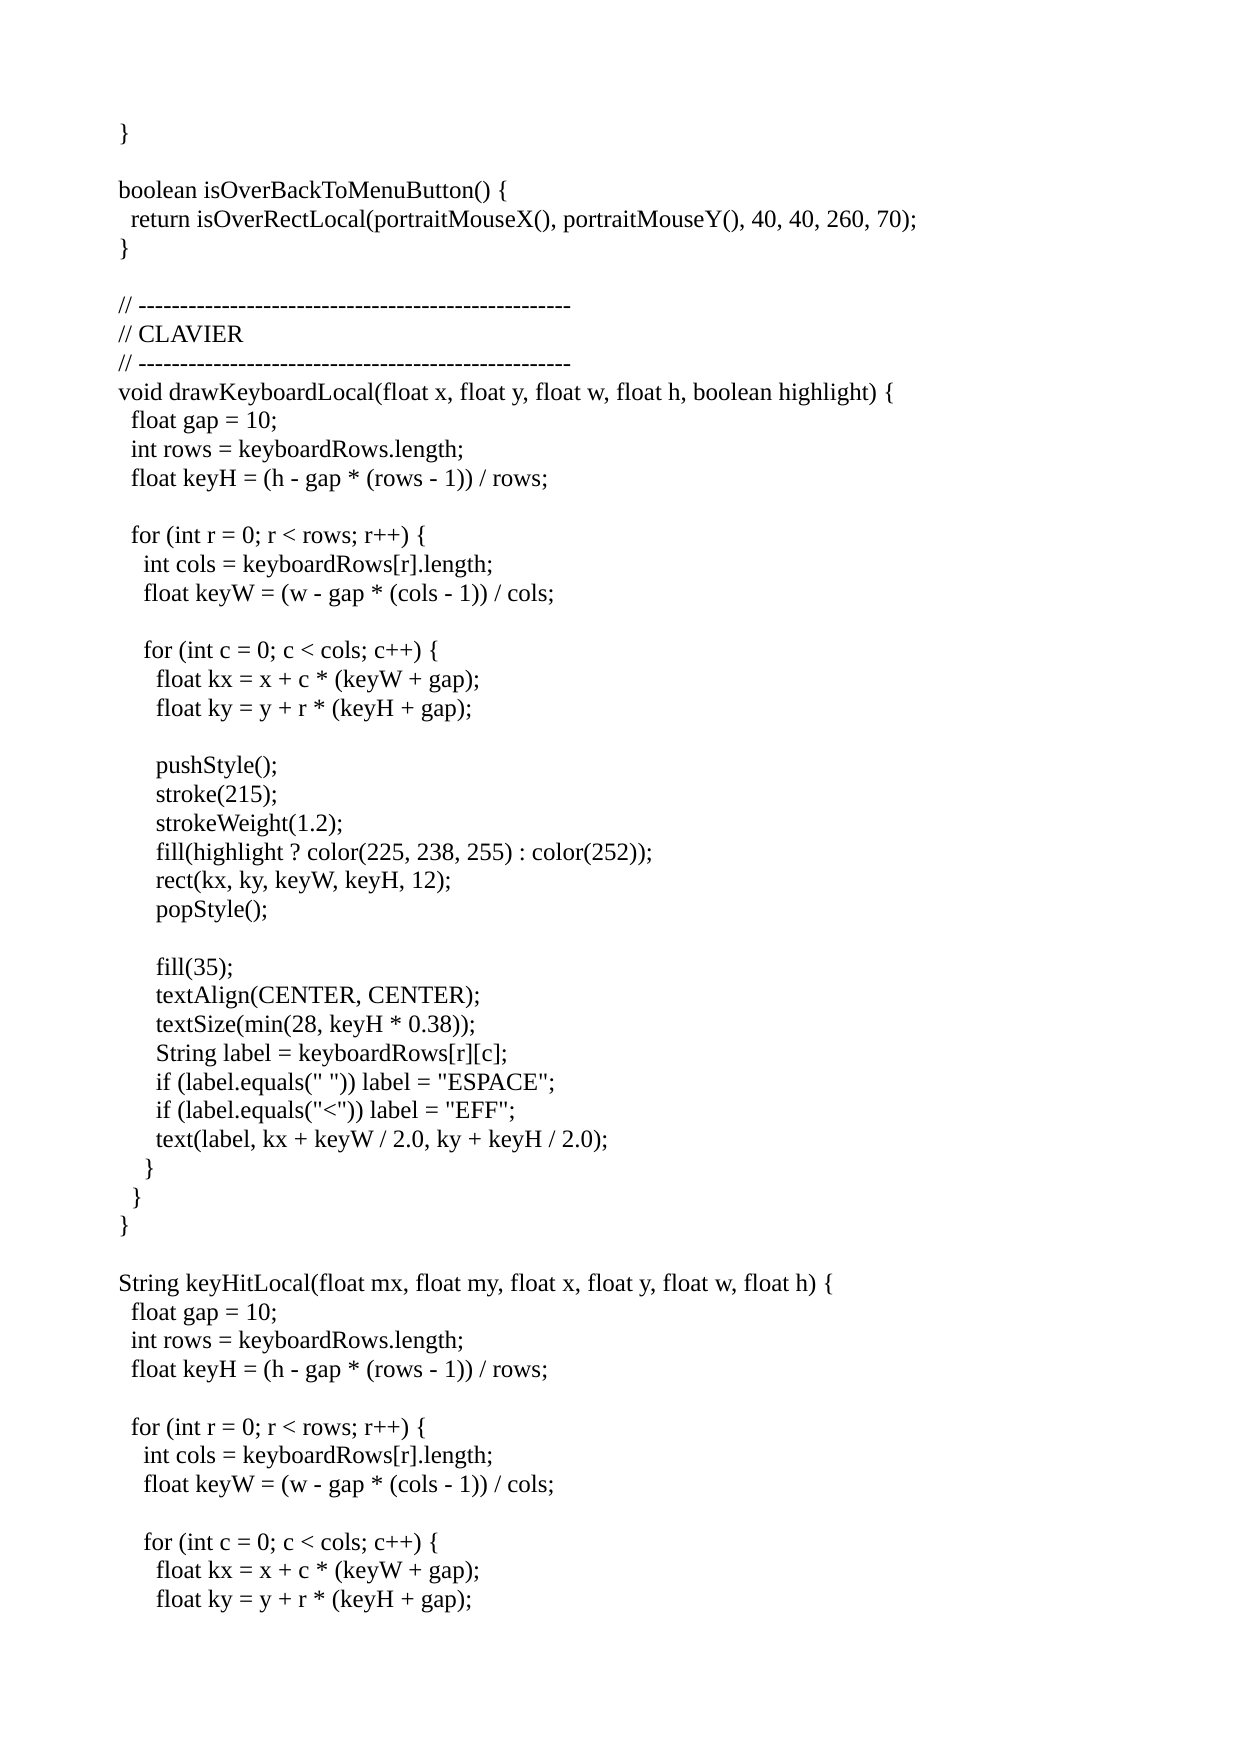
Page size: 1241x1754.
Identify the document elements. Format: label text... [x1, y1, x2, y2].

text } [118, 1182, 1122, 1211]
text fill(highlight ? color(225, 238, 255) : color(252)); [118, 837, 1122, 866]
text text(label, kx + keyW / 2.0, ky + keyH / 2.0); [118, 1124, 1122, 1153]
text int rows = keyboardRows.length; [118, 1326, 1122, 1354]
text if (label.equals(" ")) label = "ESPACE"; [118, 1067, 1122, 1096]
text float keyW = (w - gap * (cols - 1)) / cols; [118, 578, 1122, 607]
text } [118, 1153, 1122, 1182]
text return isOverRectLocal(portraitMouseX(), portraitMouseY(), 40, 40, 260, 70); [118, 204, 1122, 233]
text // ---------------------------------------------------- [118, 348, 1122, 377]
text float keyW = (w - gap * (cols - 1)) / cols; [118, 1469, 1122, 1498]
text for (int c = 0; c < cols; c++) { [118, 636, 1122, 664]
text for (int r = 0; r < rows; r++) { [118, 521, 1122, 549]
text } [118, 233, 1122, 262]
text float kx = x + c * (keyW + gap); [118, 664, 1122, 693]
text strokeWeight(1.2); [118, 808, 1122, 837]
text fill(35); [118, 952, 1122, 981]
text rect(kx, ky, keyW, keyH, 12); [118, 866, 1122, 894]
text stroke(215); [118, 779, 1122, 808]
text // CLAVIER [118, 319, 1122, 348]
text pushStyle(); [118, 751, 1122, 779]
text textSize(min(28, keyH * 0.38)); [118, 1009, 1122, 1038]
text } [118, 118, 1122, 147]
text float kx = x + c * (keyW + gap); [118, 1556, 1122, 1584]
text int cols = keyboardRows[r].length; [118, 1441, 1122, 1469]
text float gap = 10; [118, 1297, 1122, 1326]
text for (int r = 0; r < rows; r++) { [118, 1412, 1122, 1441]
text for (int c = 0; c < cols; c++) { [118, 1527, 1122, 1556]
text float ky = y + r * (keyH + gap); [118, 1584, 1122, 1613]
text float keyH = (h - gap * (rows - 1)) / rows; [118, 1354, 1122, 1383]
text // ---------------------------------------------------- [118, 291, 1122, 319]
text float keyH = (h - gap * (rows - 1)) / rows; [118, 463, 1122, 492]
text float gap = 10; [118, 406, 1122, 434]
text float ky = y + r * (keyH + gap); [118, 693, 1122, 722]
text String label = keyboardRows[r][c]; [118, 1038, 1122, 1067]
text popStyle(); [118, 894, 1122, 923]
text boolean isOverBackToMenuButton() { [118, 176, 1122, 204]
text int rows = keyboardRows.length; [118, 434, 1122, 463]
text } [118, 1211, 1122, 1239]
text int cols = keyboardRows[r].length; [118, 549, 1122, 578]
text String keyHitLocal(float mx, float my, float x, float y, float w, float h) { [118, 1268, 1122, 1297]
text if (label.equals("<")) label = "EFF"; [118, 1096, 1122, 1124]
text textAlign(CENTER, CENTER); [118, 981, 1122, 1009]
text void drawKeyboardLocal(float x, float y, float w, float h, boolean highlight) { [118, 377, 1122, 406]
